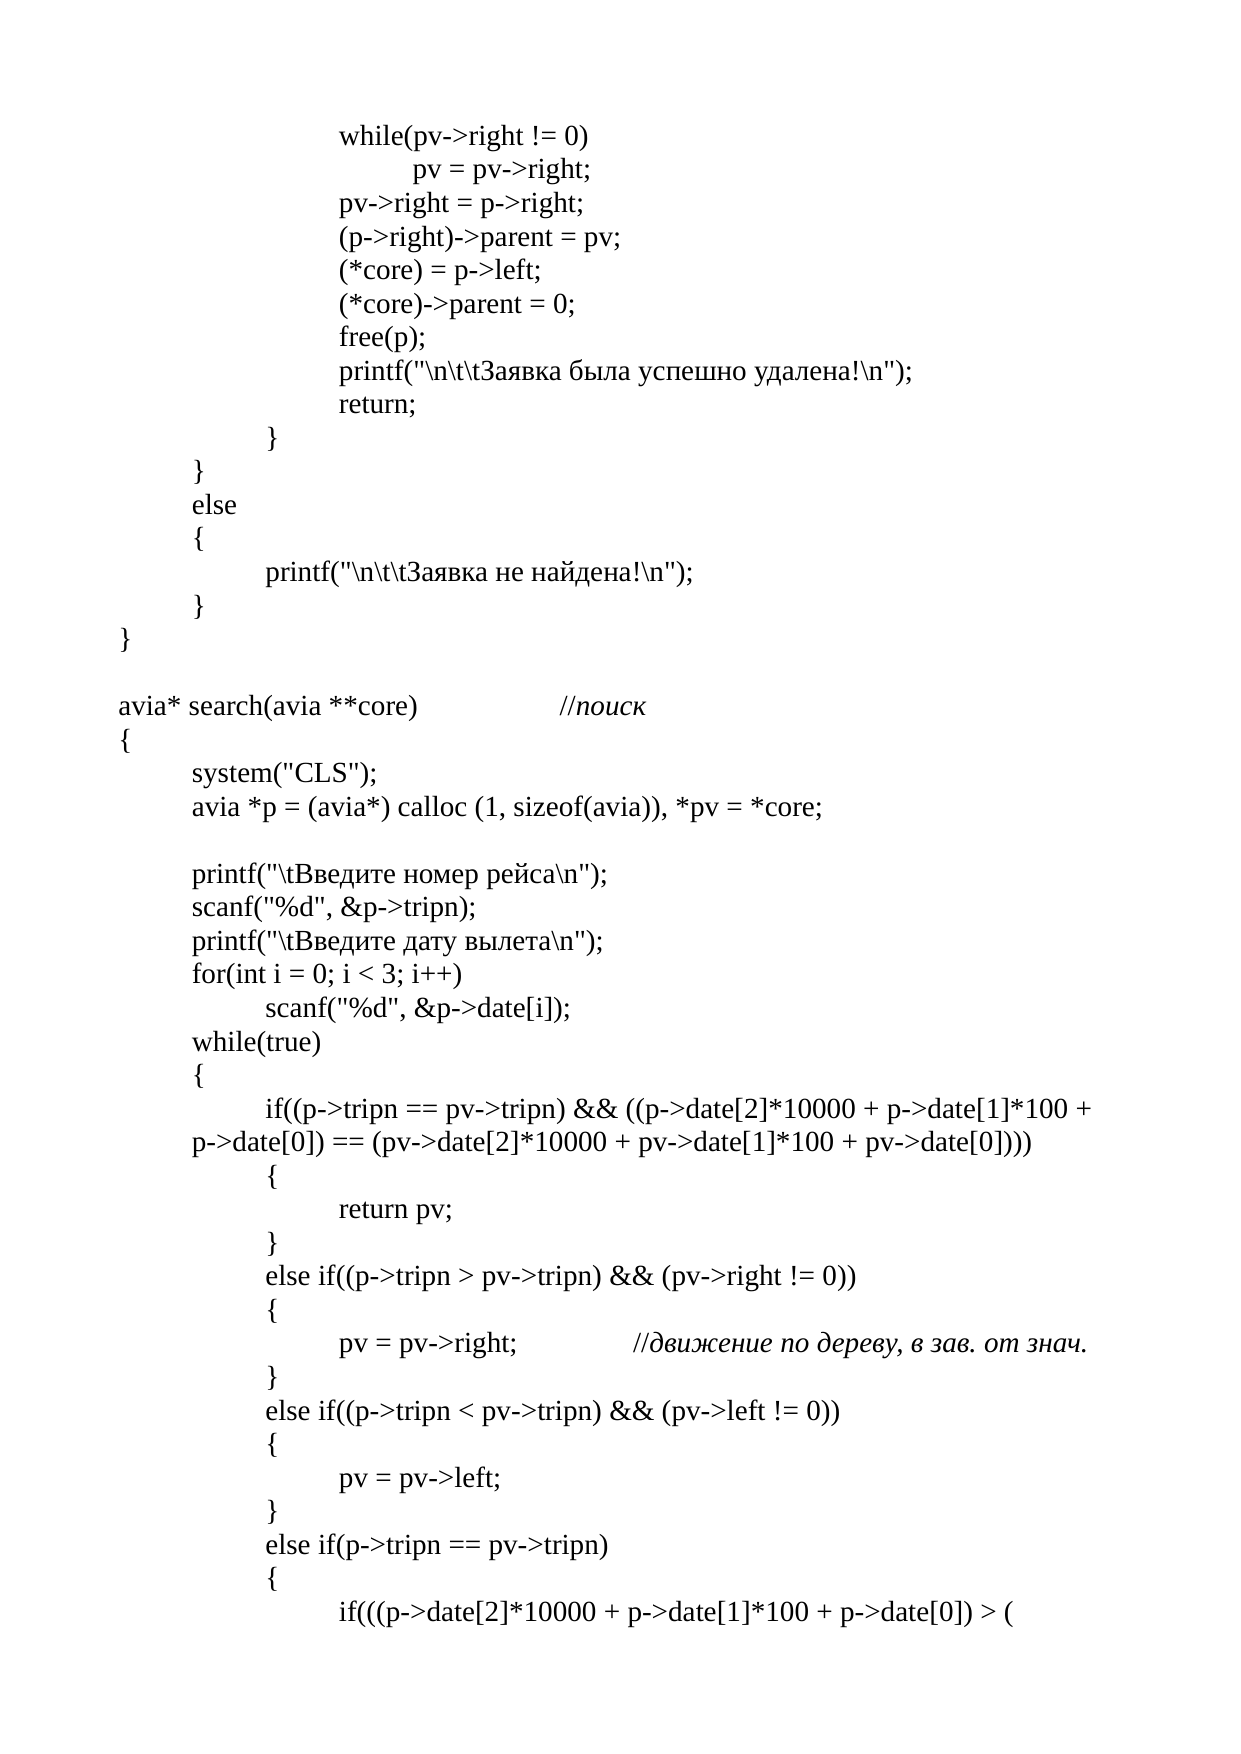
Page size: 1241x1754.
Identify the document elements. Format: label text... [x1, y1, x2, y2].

text for(int i = 0; i < 3; i++) [118, 957, 1122, 990]
text while(pv->right != 0) [118, 118, 1122, 152]
text if(((p->date[2]*10000 + p->date[1]*100 + p->date[0]) > ( [118, 1594, 1122, 1627]
text } [118, 621, 1122, 655]
text (*core)->parent = 0; [118, 286, 1122, 319]
text printf("\tВведите дату вылета\n"); [118, 923, 1122, 957]
text { [118, 521, 1122, 554]
text pv->right = p->right; [118, 185, 1122, 219]
text { [118, 1292, 1122, 1326]
text pv = pv->right; [118, 152, 1122, 185]
text printf("\tВведите номер рейса\n"); [118, 856, 1122, 889]
text { [118, 722, 1122, 755]
text while(true) [118, 1024, 1122, 1057]
text printf("\n\t\tЗаявка была успешно удалена!\n"); [118, 353, 1122, 386]
text else [118, 487, 1122, 521]
text pv = pv->left; [118, 1460, 1122, 1493]
text pv = pv->right; //движение по дереву, в зав. от знач. [118, 1326, 1122, 1359]
text { [118, 1426, 1122, 1460]
text scanf("%d", &p->date[i]); [118, 990, 1122, 1024]
text { [118, 1158, 1122, 1191]
text { [118, 1057, 1122, 1091]
text free(p); [118, 319, 1122, 353]
text system("CLS"); [118, 755, 1122, 789]
text } [118, 588, 1122, 621]
text else if(p->tripn == pv->tripn) [118, 1527, 1122, 1560]
text if((p->tripn == pv->tripn) && ((p->date[2]*10000 + p->date[1]*100 + p->date[0]) == (pv->date[2]*10000 + pv->date[1]*100 + pv->date[0]))) [118, 1091, 1122, 1158]
text } [118, 1225, 1122, 1258]
text printf("\n\t\tЗаявка не найдена!\n"); [118, 554, 1122, 588]
text avia* search(avia **core) //поиск [118, 688, 1122, 722]
text { [118, 1560, 1122, 1594]
text return; [118, 386, 1122, 420]
text else if((p->tripn > pv->tripn) && (pv->right != 0)) [118, 1258, 1122, 1292]
text scanf("%d", &p->tripn); [118, 889, 1122, 923]
text else if((p->tripn < pv->tripn) && (pv->left != 0)) [118, 1393, 1122, 1426]
text (*core) = p->left; [118, 252, 1122, 286]
text return pv; [118, 1191, 1122, 1225]
text } [118, 420, 1122, 453]
text (p->right)->parent = pv; [118, 219, 1122, 252]
text } [118, 1493, 1122, 1527]
text avia *p = (avia*) calloc (1, sizeof(avia)), *pv = *core; [118, 789, 1122, 822]
text } [118, 453, 1122, 487]
text } [118, 1359, 1122, 1393]
